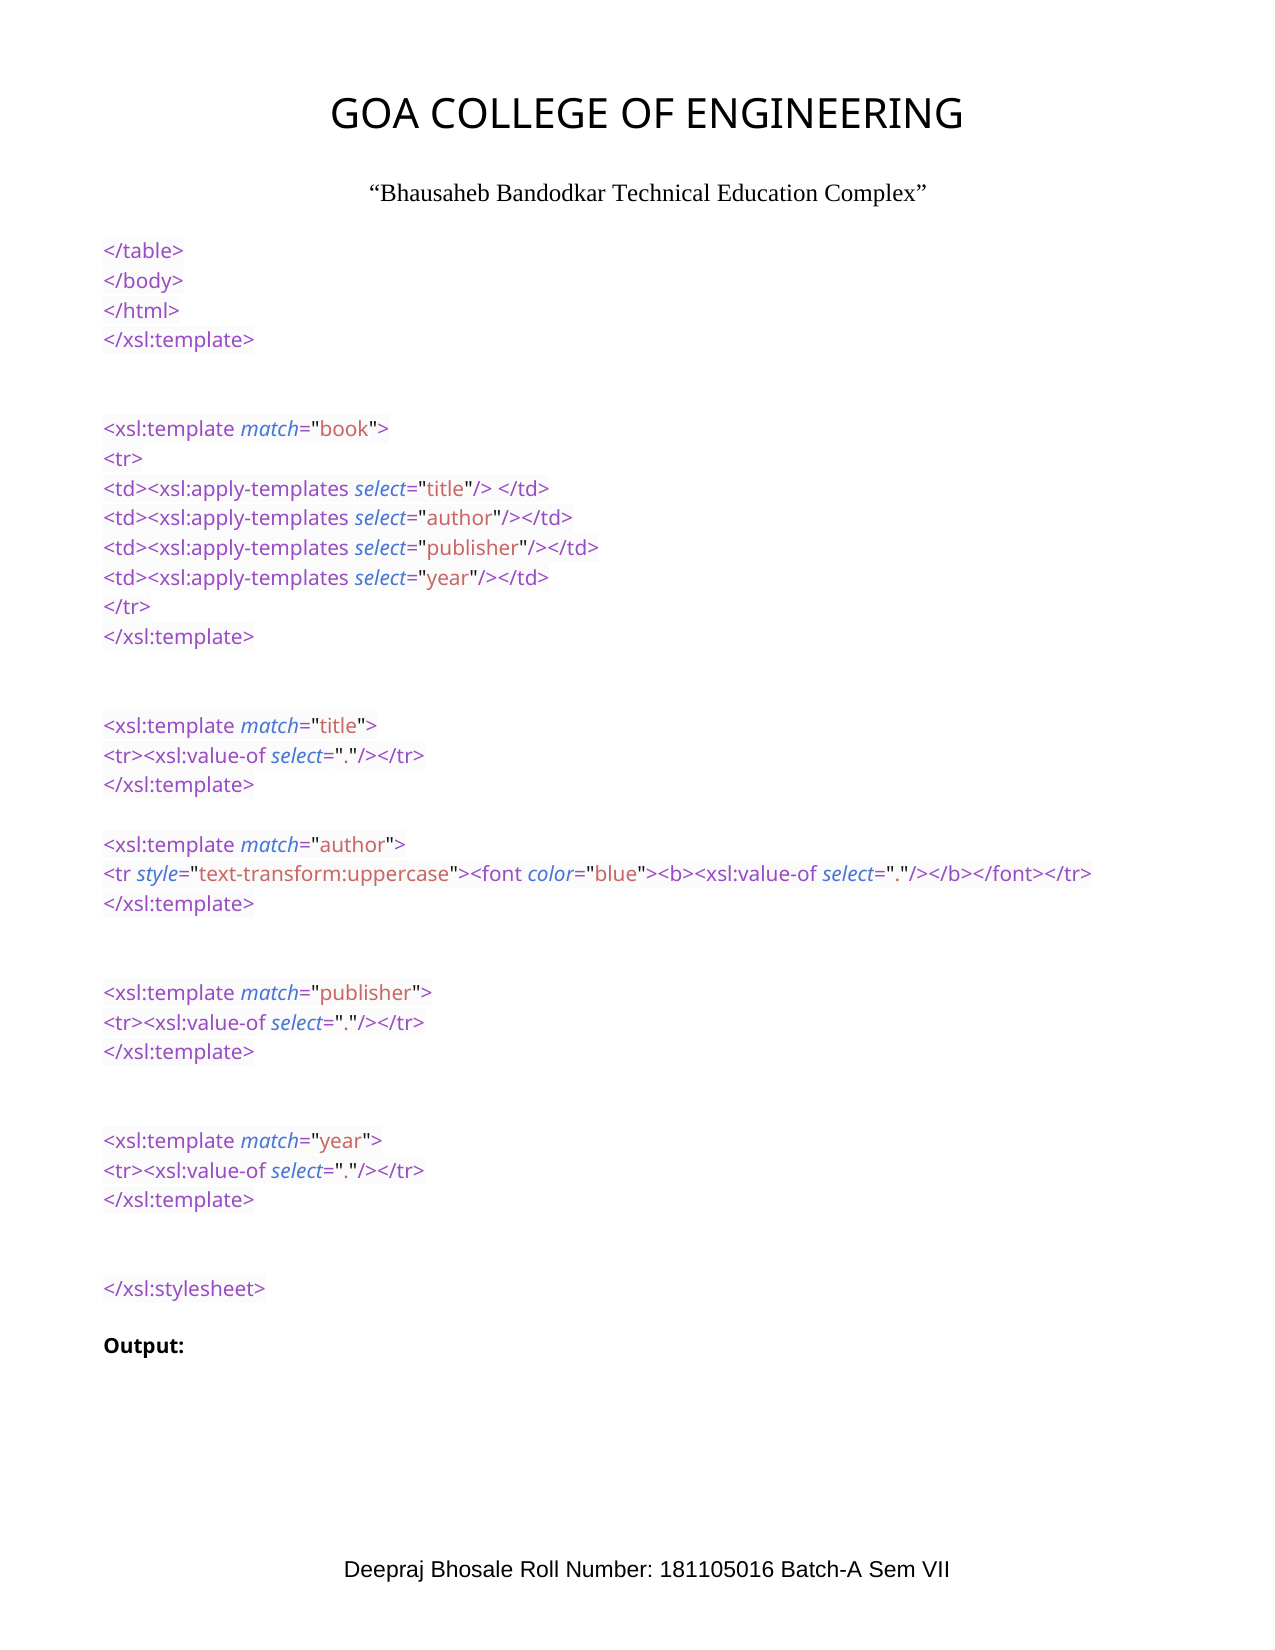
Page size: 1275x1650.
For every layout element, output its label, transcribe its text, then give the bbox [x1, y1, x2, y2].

text </xsl:template> [103, 621, 1191, 651]
text Output: [103, 1331, 1191, 1360]
text <tr><xsl:value-of select="."/></tr> [103, 739, 1191, 769]
text <tr> [103, 443, 1191, 472]
text </table> [103, 235, 1191, 265]
text <xsl:template match="year"> [103, 1125, 1191, 1155]
text <td><xsl:apply-templates select="publisher"/></td> [103, 532, 1191, 562]
text <xsl:template match="book"> [103, 413, 1191, 443]
text </xsl:template> [103, 324, 1191, 354]
text </xsl:template> [103, 888, 1191, 918]
text <td><xsl:apply-templates select="author"/></td> [103, 502, 1191, 532]
text </html> [103, 294, 1191, 324]
text <xsl:template match="publisher"> [103, 977, 1191, 1006]
text </xsl:stylesheet> [103, 1273, 1191, 1303]
text </body> [103, 265, 1191, 294]
text </xsl:template> [103, 769, 1191, 799]
text <tr><xsl:value-of select="."/></tr> [103, 1155, 1191, 1184]
text <xsl:template match="author"> [103, 828, 1191, 858]
text <td><xsl:apply-templates select="title"/> </td> [103, 472, 1191, 502]
text </xsl:template> [103, 1184, 1191, 1214]
text <xsl:template match="title"> [103, 710, 1191, 739]
text </tr> [103, 591, 1191, 621]
text <tr><xsl:value-of select="."/></tr> [103, 1006, 1191, 1036]
text <tr style="text-transform:uppercase"><font color="blue"><b><xsl:value-of select="."/></b></font></tr> [103, 858, 1191, 888]
text </xsl:template> [103, 1036, 1191, 1066]
text <td><xsl:apply-templates select="year"/></td> [103, 562, 1191, 591]
